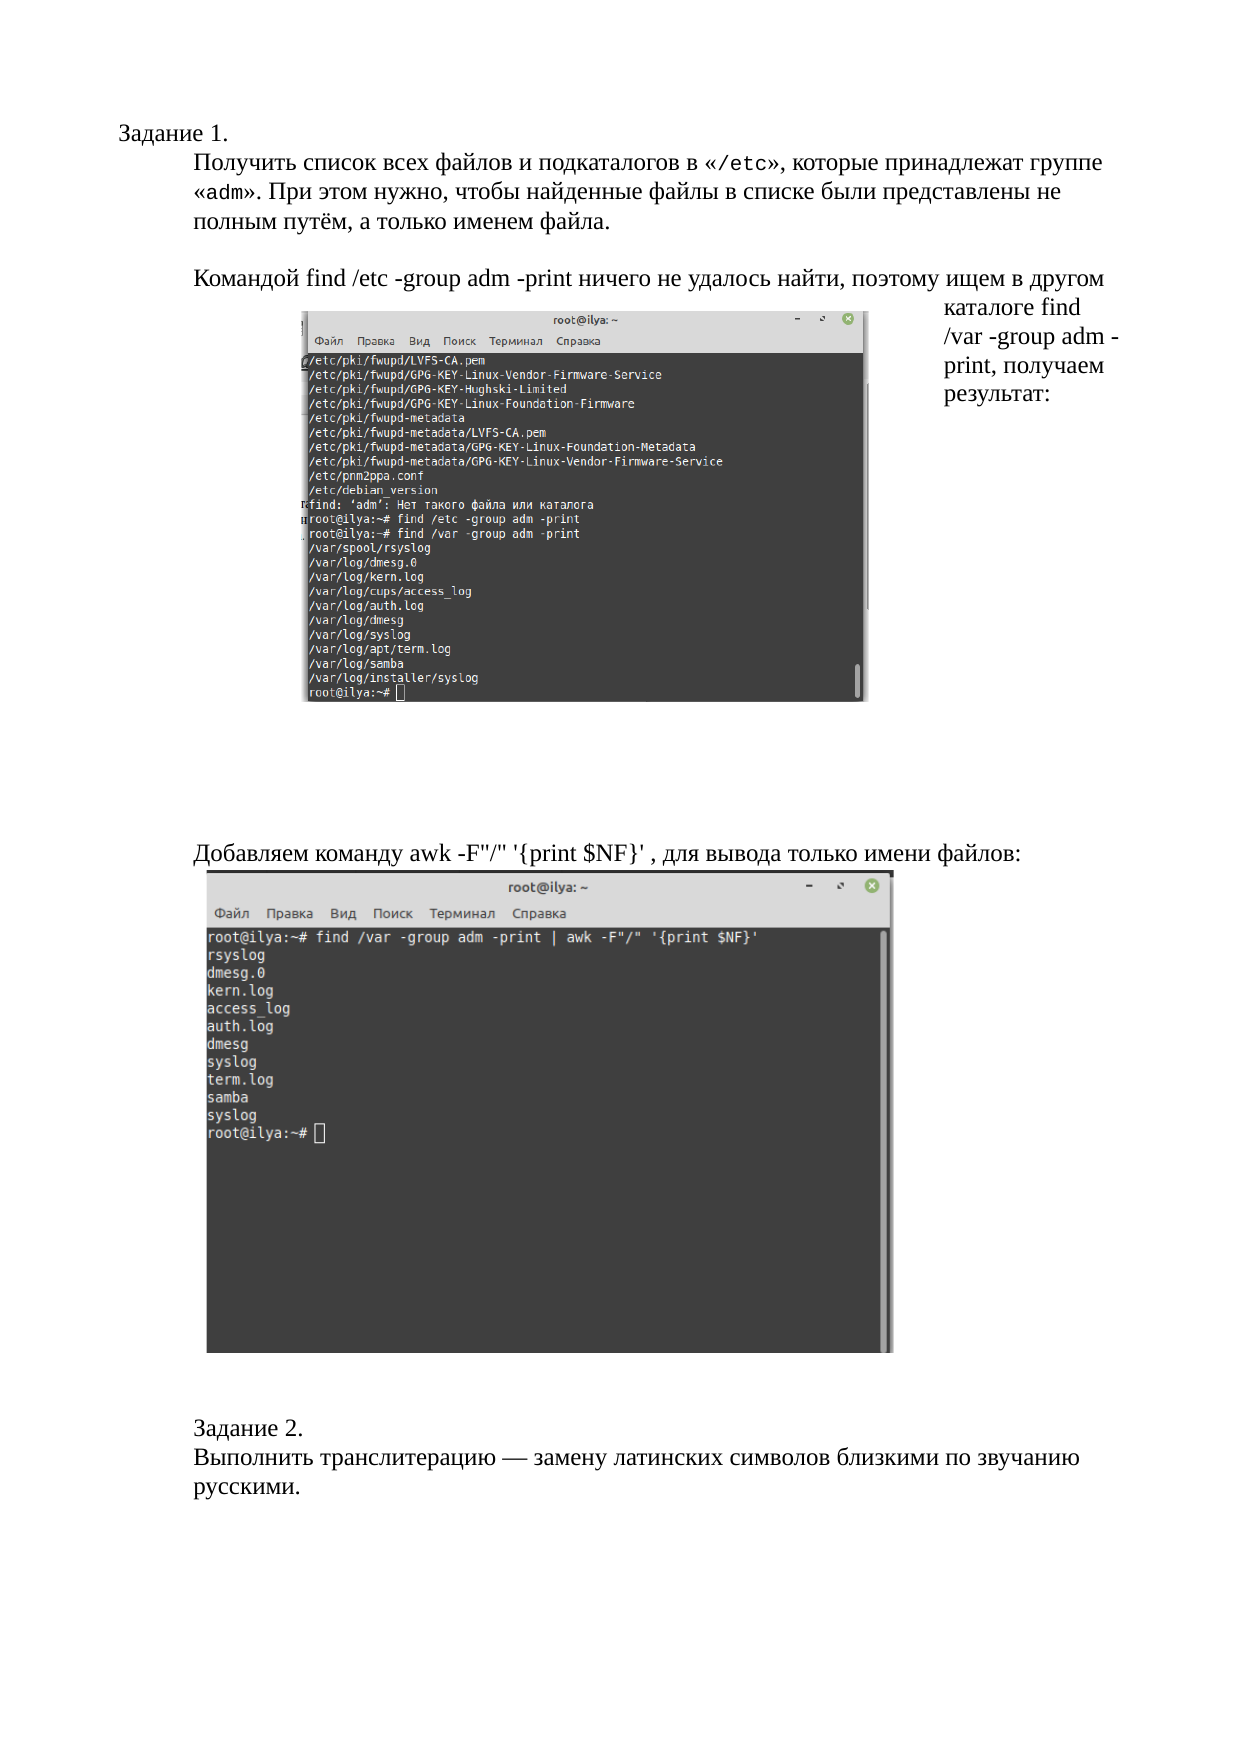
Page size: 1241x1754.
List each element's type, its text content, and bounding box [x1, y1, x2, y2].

text Задание 1. [118, 118, 1122, 147]
list Задание 2. [193, 1413, 1122, 1442]
picture [819, 870, 894, 1353]
picture [704, 311, 869, 702]
list Выполнить транслитерацию — замену латинских символов близкими по звучанию русскими. [156, 1442, 1122, 1500]
list Получить список всех файлов и подкаталогов в «/etc», которые принадлежат группе «adm». При этом нужно, чтобы найденные файлы в списке были представлены не полным путём, а только именем файла. [193, 147, 1122, 235]
list Командой find /etc -group adm -print ничего не удалось найти, поэтому ищем в другом каталоге find /var -group adm -print, получаем результат: [193, 263, 1122, 407]
list Добавляем команду awk -F"/" '{print $NF}' , для вывода только имени файлов: [193, 838, 1122, 867]
